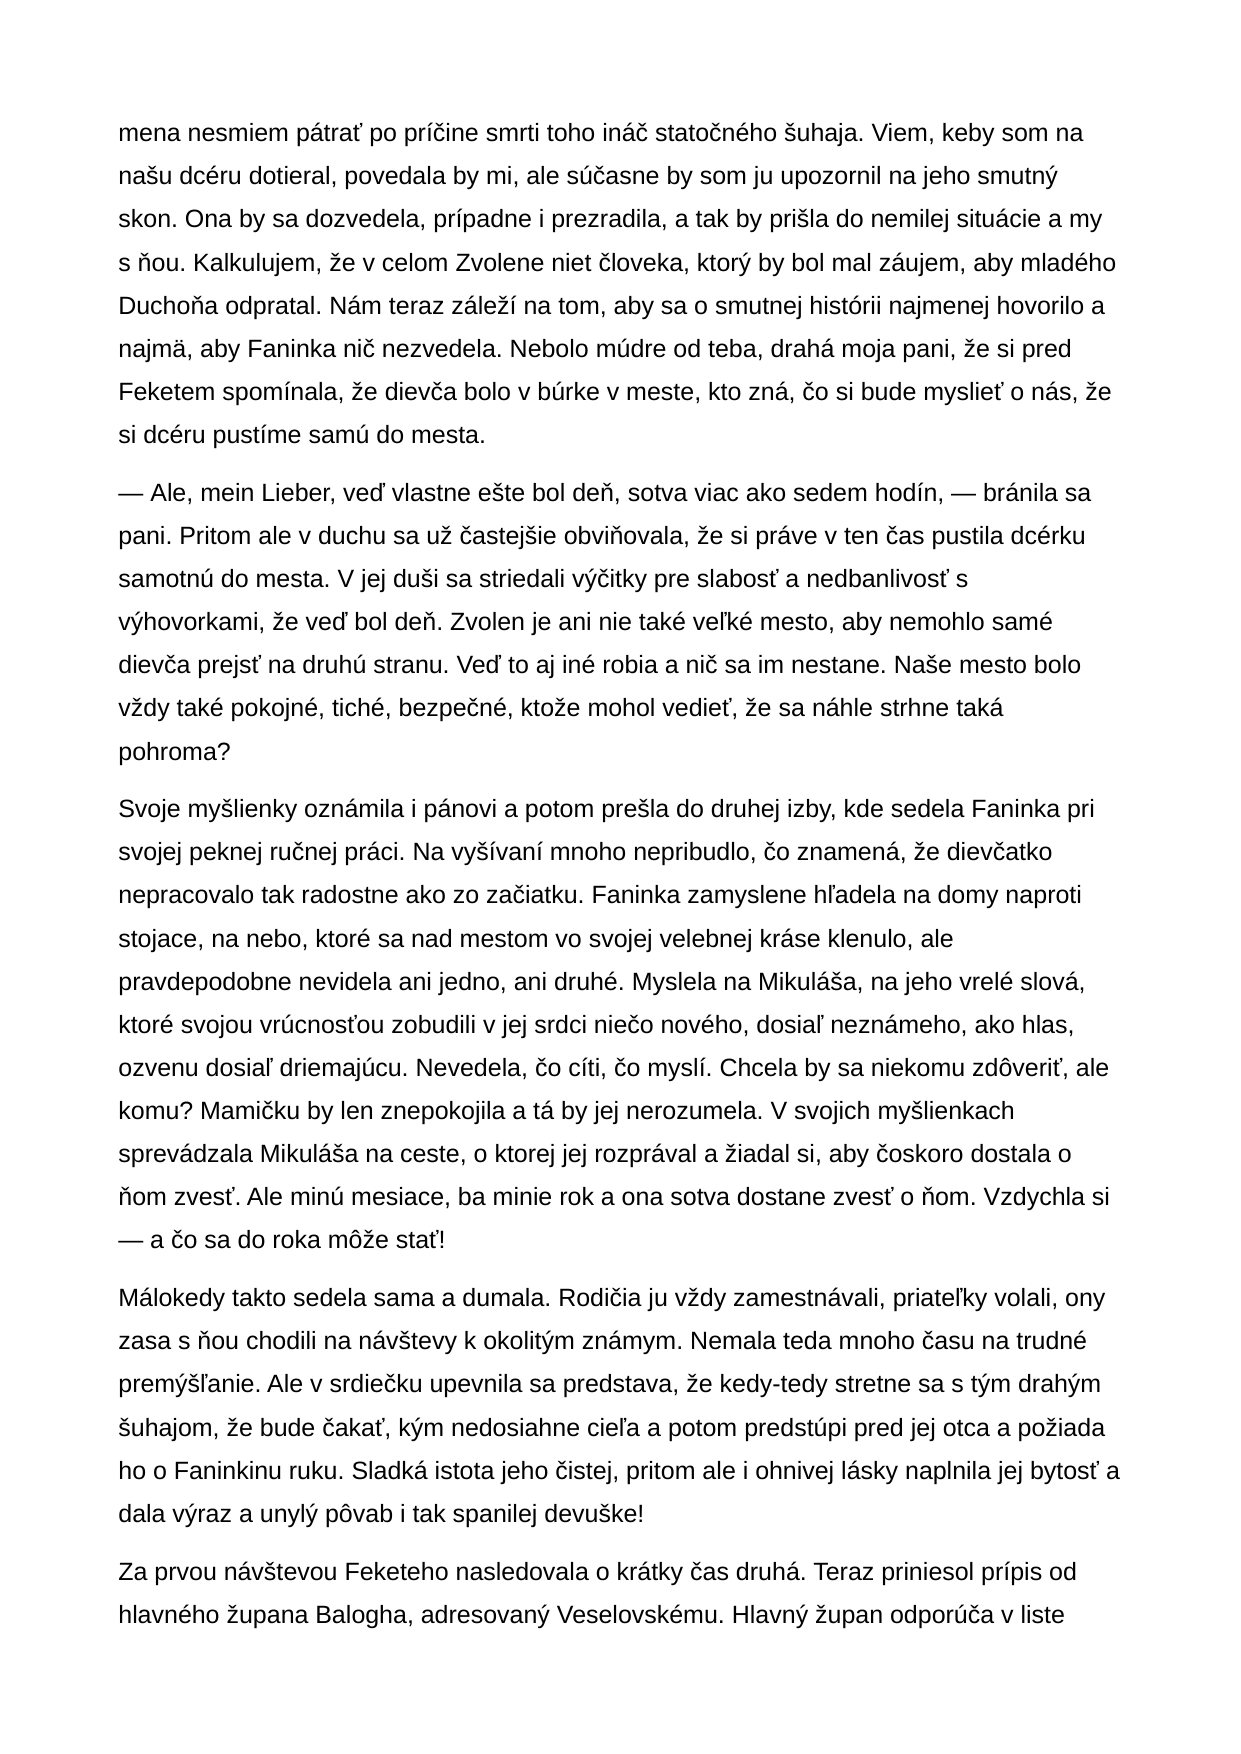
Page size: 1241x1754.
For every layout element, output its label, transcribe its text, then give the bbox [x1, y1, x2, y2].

text Svoje myšlienky oznámila i pánovi a potom prešla do druhej izby, kde sedela Faninka pri svojej peknej ručnej práci. Na vyšívaní mnoho nepribudlo, čo znamená, že dievčatko nepracovalo tak radostne ako zo začiatku. Faninka zamyslene hľadela na domy naproti stojace, na nebo, ktoré sa nad mestom vo svojej velebnej kráse klenulo, ale pravdepodobne nevidela ani jedno, ani druhé. Myslela na Mikuláša, na jeho vrelé slová, ktoré svojou vrúcnosťou zobudili v jej srdci niečo nového, dosiaľ neznámeho, ako hlas, ozvenu dosiaľ driemajúcu. Nevedela, čo cíti, čo myslí. Chcela by sa niekomu zdôveriť, ale komu? Mamičku by len znepokojila a tá by jej nerozumela. V svojich myšlienkach sprevádzala Mikuláša na ceste, o ktorej jej rozprával a žiadal si, aby čoskoro dostala o ňom zvesť. Ale minú mesiace, ba minie rok a ona sotva dostane zvesť o ňom. Vzdychla si — a čo sa do roka môže stať! [118, 794, 1122, 1254]
text Málokedy takto sedela sama a dumala. Rodičia ju vždy zamestnávali, priateľky volali, ony zasa s ňou chodili na návštevy k okolitým známym. Nemala teda mnoho času na trudné premýšľanie. Ale v srdiečku upevnila sa predstava, že kedy-tedy stretne sa s tým drahým šuhajom, že bude čakať, kým nedosiahne cieľa a potom predstúpi pred jej otca a požiada ho o Faninkinu ruku. Sladká istota jeho čistej, pritom ale i ohnivej lásky naplnila jej bytosť a dala výraz a unylý pôvab i tak spanilej devuške! [118, 1283, 1122, 1527]
text — Ale, mein Lieber, veď vlastne ešte bol deň, sotva viac ako sedem hodín, — bránila sa pani. Pritom ale v duchu sa už častejšie obviňovala, že si práve v ten čas pustila dcérku samotnú do mesta. V jej duši sa striedali výčitky pre slabosť a nedbanlivosť s výhovorkami, že veď bol deň. Zvolen je ani nie také veľké mesto, aby nemohlo samé dievča prejsť na druhú stranu. Veď to aj iné robia a nič sa im nestane. Naše mesto bolo vždy také pokojné, tiché, bezpečné, ktože mohol vedieť, že sa náhle strhne taká pohroma? [118, 478, 1122, 765]
text Za prvou návštevou Feketeho nasledovala o krátky čas druhá. Teraz priniesol prípis od hlavného župana Balogha, adresovaný Veselovskému. Hlavný župan odporúča v liste [118, 1556, 1122, 1628]
text mena nesmiem pátrať po príčine smrti toho ináč statočného šuhaja. Viem, keby som na našu dcéru dotieral, povedala by mi, ale súčasne by som ju upozornil na jeho smutný skon. Ona by sa dozvedela, prípadne i prezradila, a tak by prišla do nemilej situácie a my s ňou. Kalkulujem, že v celom Zvolene niet človeka, ktorý by bol mal záujem, aby mladého Duchoňa odpratal. Nám teraz záleží na tom, aby sa o smutnej histórii najmenej hovorilo a najmä, aby Faninka nič nezvedela. Nebolo múdre od teba, drahá moja pani, že si pred Feketem spomínala, že dievča bolo v búrke v meste, kto zná, čo si bude myslieť o nás, že si dcéru pustíme samú do mesta. [118, 118, 1122, 449]
